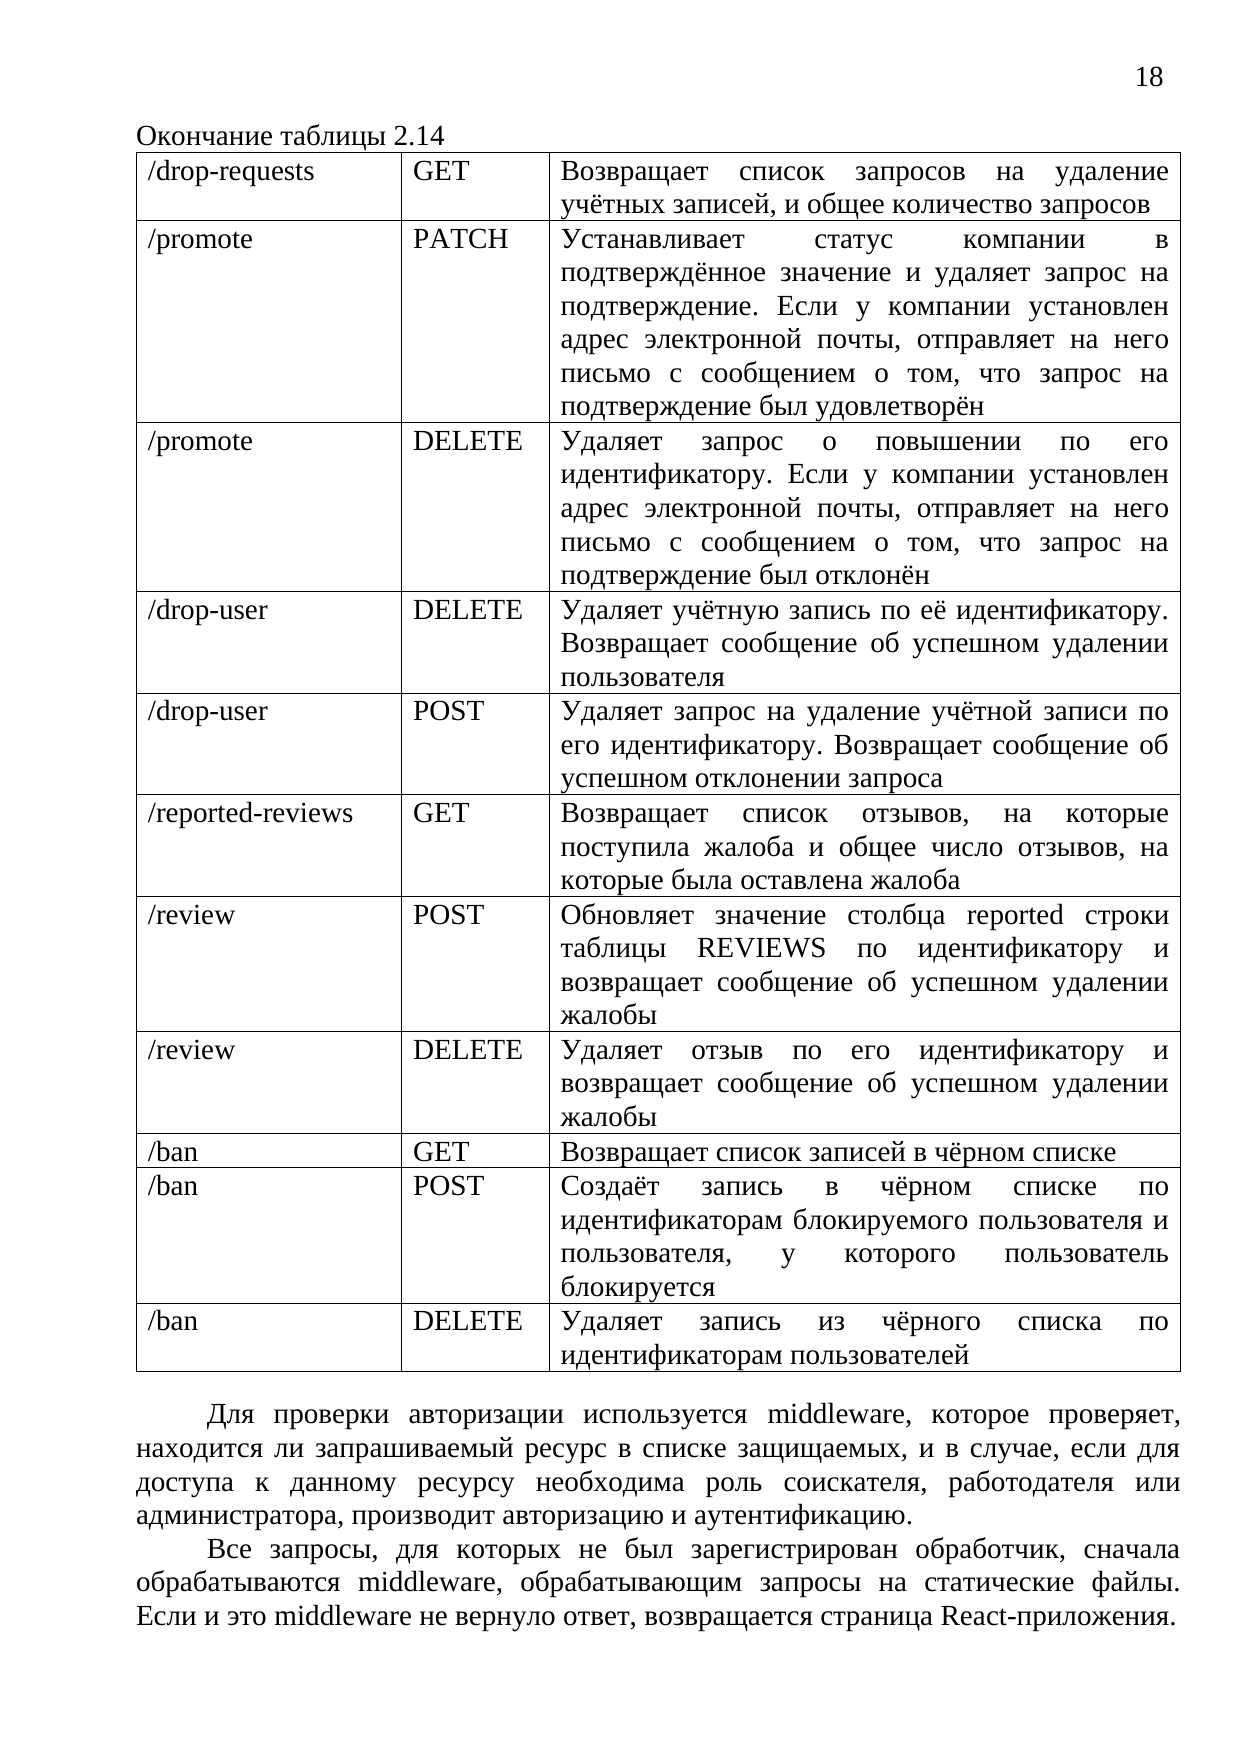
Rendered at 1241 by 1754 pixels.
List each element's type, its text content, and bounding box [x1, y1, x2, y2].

table_cell /review [137, 1032, 401, 1133]
table_cell /promote [137, 423, 401, 591]
table_cell GET [402, 1134, 549, 1167]
table_cell POST [402, 1168, 549, 1302]
table_cell /drop-user [137, 592, 401, 692]
table_cell /promote [137, 221, 401, 422]
table_cell /ban [137, 1168, 401, 1302]
table_cell Устанавливает статус компании в подтверждённое значение и удаляет запрос на подтверждение. Если у компании установлен адрес электронной почты, отправляет на него письмо с сообщением о том, что запрос на подтверждение был удовлетворён [550, 221, 1180, 422]
table_header /drop-requests [137, 153, 401, 220]
table_cell Возвращает список записей в чёрном списке [550, 1134, 1180, 1167]
table_cell Удаляет запрос о повышении по его идентификатору. Если у компании установлен адрес электронной почты, отправляет на него письмо с сообщением о том, что запрос на подтверждение был отклонён [550, 423, 1180, 591]
table_cell Обновляет значение столбца reported строки таблицы REVIEWS по идентификатору и возвращает сообщение об успешном удалении жалобы [550, 897, 1180, 1031]
table_header GET [402, 153, 549, 220]
table_cell POST [402, 897, 549, 1031]
table_cell DELETE [402, 1304, 549, 1371]
table_cell Возвращает список отзывов, на которые поступила жалоба и общее число отзывов, на которые была оставлена жалоба [550, 795, 1180, 896]
table_cell DELETE [402, 1032, 549, 1133]
table_cell POST [402, 694, 549, 794]
table_header Возвращает список запросов на удаление учётных записей, и общее количество запросов [550, 153, 1180, 220]
table_cell /drop-user [137, 694, 401, 794]
text Все запросы, для которых не был зарегистрирован обработчик, сначала обрабатываются middleware, обрабатывающим запросы на статические файлы. Если и это middleware не вернуло ответ, возвращается страница React-приложения. [136, 1531, 1181, 1631]
table_cell DELETE [402, 423, 549, 591]
table_cell /ban [137, 1134, 401, 1167]
table_cell Удаляет запись из чёрного списка по идентификаторам пользователей [550, 1304, 1180, 1371]
table_cell /review [137, 897, 401, 1031]
table_cell GET [402, 795, 549, 896]
table_cell Удаляет запрос на удаление учётной записи по его идентификатору. Возвращает сообщение об успешном отклонении запроса [550, 694, 1180, 794]
table_cell DELETE [402, 592, 549, 692]
table_cell Удаляет отзыв по его идентификатору и возвращает сообщение об успешном удалении жалобы [550, 1032, 1180, 1133]
table_cell Создаёт запись в чёрном списке по идентификаторам блокируемого пользователя и пользователя, у которого пользователь блокируется [550, 1168, 1180, 1302]
text Окончание таблицы 2.14 [136, 118, 1181, 152]
table_cell /reported-reviews [137, 795, 401, 896]
text Для проверки авторизации используется middleware, которое проверяет, находится ли запрашиваемый ресурс в списке защищаемых, и в случае, если для доступа к данному ресурсу необходима роль соискателя, работодателя или администратора, производит авторизацию и аутентификацию. [136, 1397, 1181, 1531]
table_cell Удаляет учётную запись по её идентификатору. Возвращает сообщение об успешном удалении пользователя [550, 592, 1180, 692]
table_cell /ban [137, 1304, 401, 1371]
table_cell PATCH [402, 221, 549, 422]
